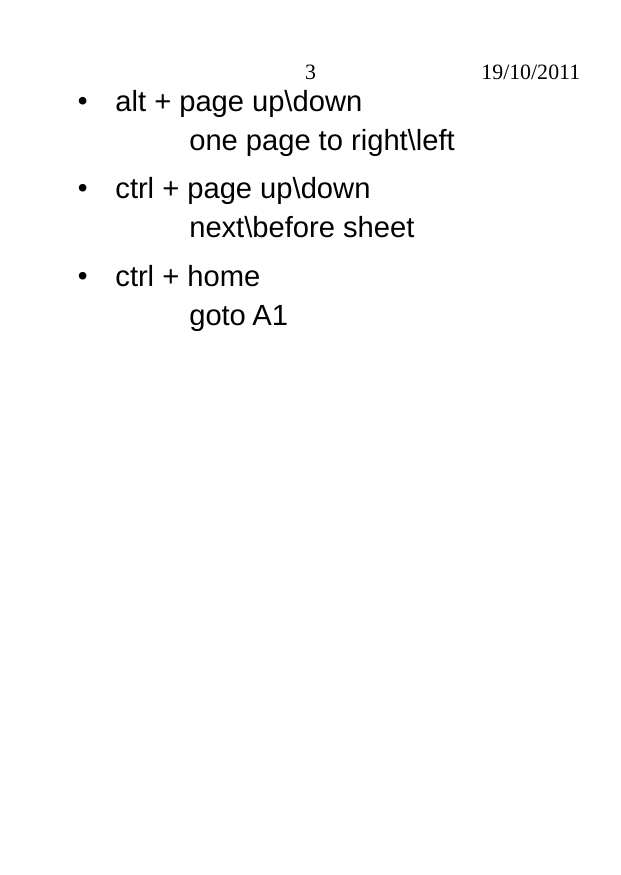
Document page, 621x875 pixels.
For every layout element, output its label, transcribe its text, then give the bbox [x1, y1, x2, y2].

list ctrl + home goto A1 [78, 259, 580, 331]
list ctrl + page up\down next\before sheet [78, 172, 580, 244]
list alt + page up\down one page to right\left [78, 84, 580, 157]
